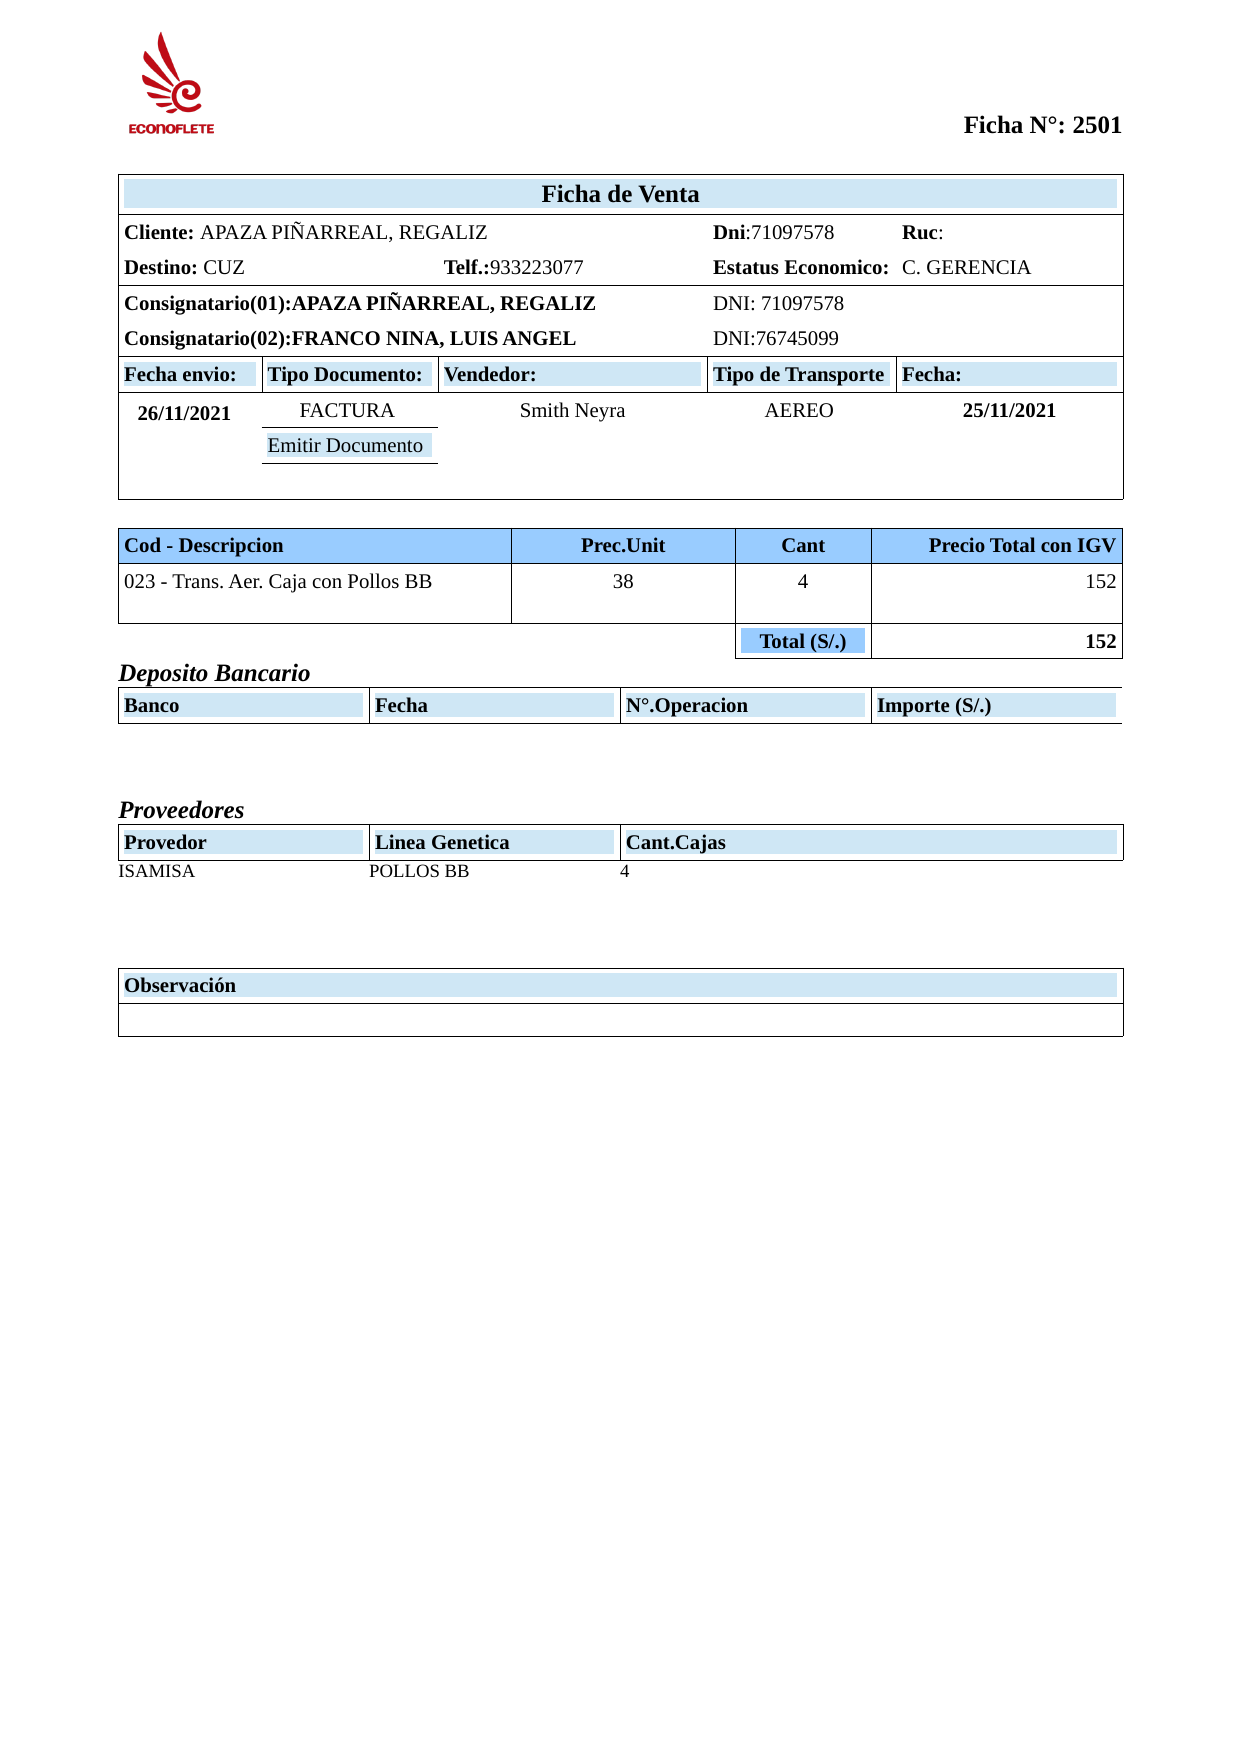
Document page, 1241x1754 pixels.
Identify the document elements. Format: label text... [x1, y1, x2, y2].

table_cell 152 [872, 624, 1122, 658]
table_cell Emitir Documento [262, 428, 438, 463]
table_cell 26/11/2021 [119, 393, 262, 498]
table_cell 023 - Trans. Aer. Caja con Pollos BB [119, 564, 511, 623]
table_cell Cliente: APAZA PIÑARREAL, REGALIZ [119, 215, 707, 249]
table_cell [369, 881, 620, 903]
table_header Importe (S/.) [872, 688, 1122, 723]
table_header Ficha de Venta [119, 175, 1123, 214]
table_cell [511, 624, 735, 658]
table_cell Fecha envio: [119, 357, 262, 392]
table_cell [118, 881, 369, 903]
table_cell Consignatario(02):FRANCO NINA, LUIS ANGEL [119, 321, 707, 356]
table_header Prec.Unit [512, 529, 735, 563]
table_cell ISAMISA [118, 861, 369, 881]
table_header Banco [119, 688, 369, 723]
table_cell Vendedor: [439, 357, 707, 392]
table_cell [118, 624, 511, 658]
table_header Linea Genetica [370, 825, 620, 859]
table_cell [871, 747, 1122, 771]
table_cell [118, 724, 369, 747]
table_cell [871, 724, 1122, 747]
table_cell Telf.:933223077 [438, 249, 707, 285]
table_cell [620, 946, 1123, 967]
table_cell Smith Neyra [438, 393, 707, 498]
table_cell [119, 1004, 1123, 1036]
table_header Observación [119, 969, 1123, 1003]
table_cell [262, 464, 438, 498]
table_header Provedor [119, 825, 369, 859]
table_cell 38 [512, 564, 735, 623]
table_cell [369, 724, 620, 747]
table_header Cant [736, 529, 871, 563]
table_header Fecha [370, 688, 620, 723]
table_cell 4 [620, 861, 1123, 881]
table_cell [369, 771, 620, 795]
table_cell DNI:76745099 [707, 321, 1123, 356]
table_cell [118, 771, 369, 795]
table_cell [871, 771, 1122, 795]
table_cell 25/11/2021 [896, 393, 1123, 498]
table_cell Estatus Economico: [707, 249, 896, 285]
table_cell Fecha: [897, 357, 1123, 392]
table_cell Total (S/.) [736, 624, 871, 658]
table_header Cant.Cajas [621, 825, 1123, 859]
table_cell 152 [872, 564, 1122, 623]
table_cell [620, 771, 871, 795]
table_cell [620, 903, 1123, 924]
table_cell [118, 903, 369, 924]
text Deposito Bancario [118, 658, 1122, 687]
table_cell [118, 747, 369, 771]
table_cell C. GERENCIA [896, 249, 1123, 285]
table_header Cod - Descripcion [119, 529, 511, 563]
table_cell [118, 946, 369, 967]
table_cell [369, 903, 620, 924]
table_cell POLLOS BB [369, 861, 620, 881]
table_cell [369, 747, 620, 771]
table_cell Tipo Documento: [263, 357, 438, 392]
table_cell [369, 946, 620, 967]
table_cell DNI: 71097578 [707, 286, 1123, 321]
picture [118, 31, 225, 134]
table_cell Tipo de Transporte [708, 357, 896, 392]
table_cell FACTURA [262, 393, 438, 427]
table_cell [369, 924, 620, 946]
table_cell [620, 747, 871, 771]
text Proveedores [118, 795, 1122, 824]
table_cell 4 [736, 564, 871, 623]
table_cell Destino: CUZ [119, 249, 438, 285]
table_cell AEREO [707, 393, 896, 498]
table_cell Ruc: [896, 215, 1123, 249]
table_cell [620, 924, 1123, 946]
table_cell [118, 924, 369, 946]
table_header Precio Total con IGV [872, 529, 1122, 563]
table_cell [620, 881, 1123, 903]
table_cell [620, 724, 871, 747]
table_cell Consignatario(01):APAZA PIÑARREAL, REGALIZ [119, 286, 707, 321]
table_header N°.Operacion [621, 688, 871, 723]
table_cell Dni:71097578 [707, 215, 896, 249]
